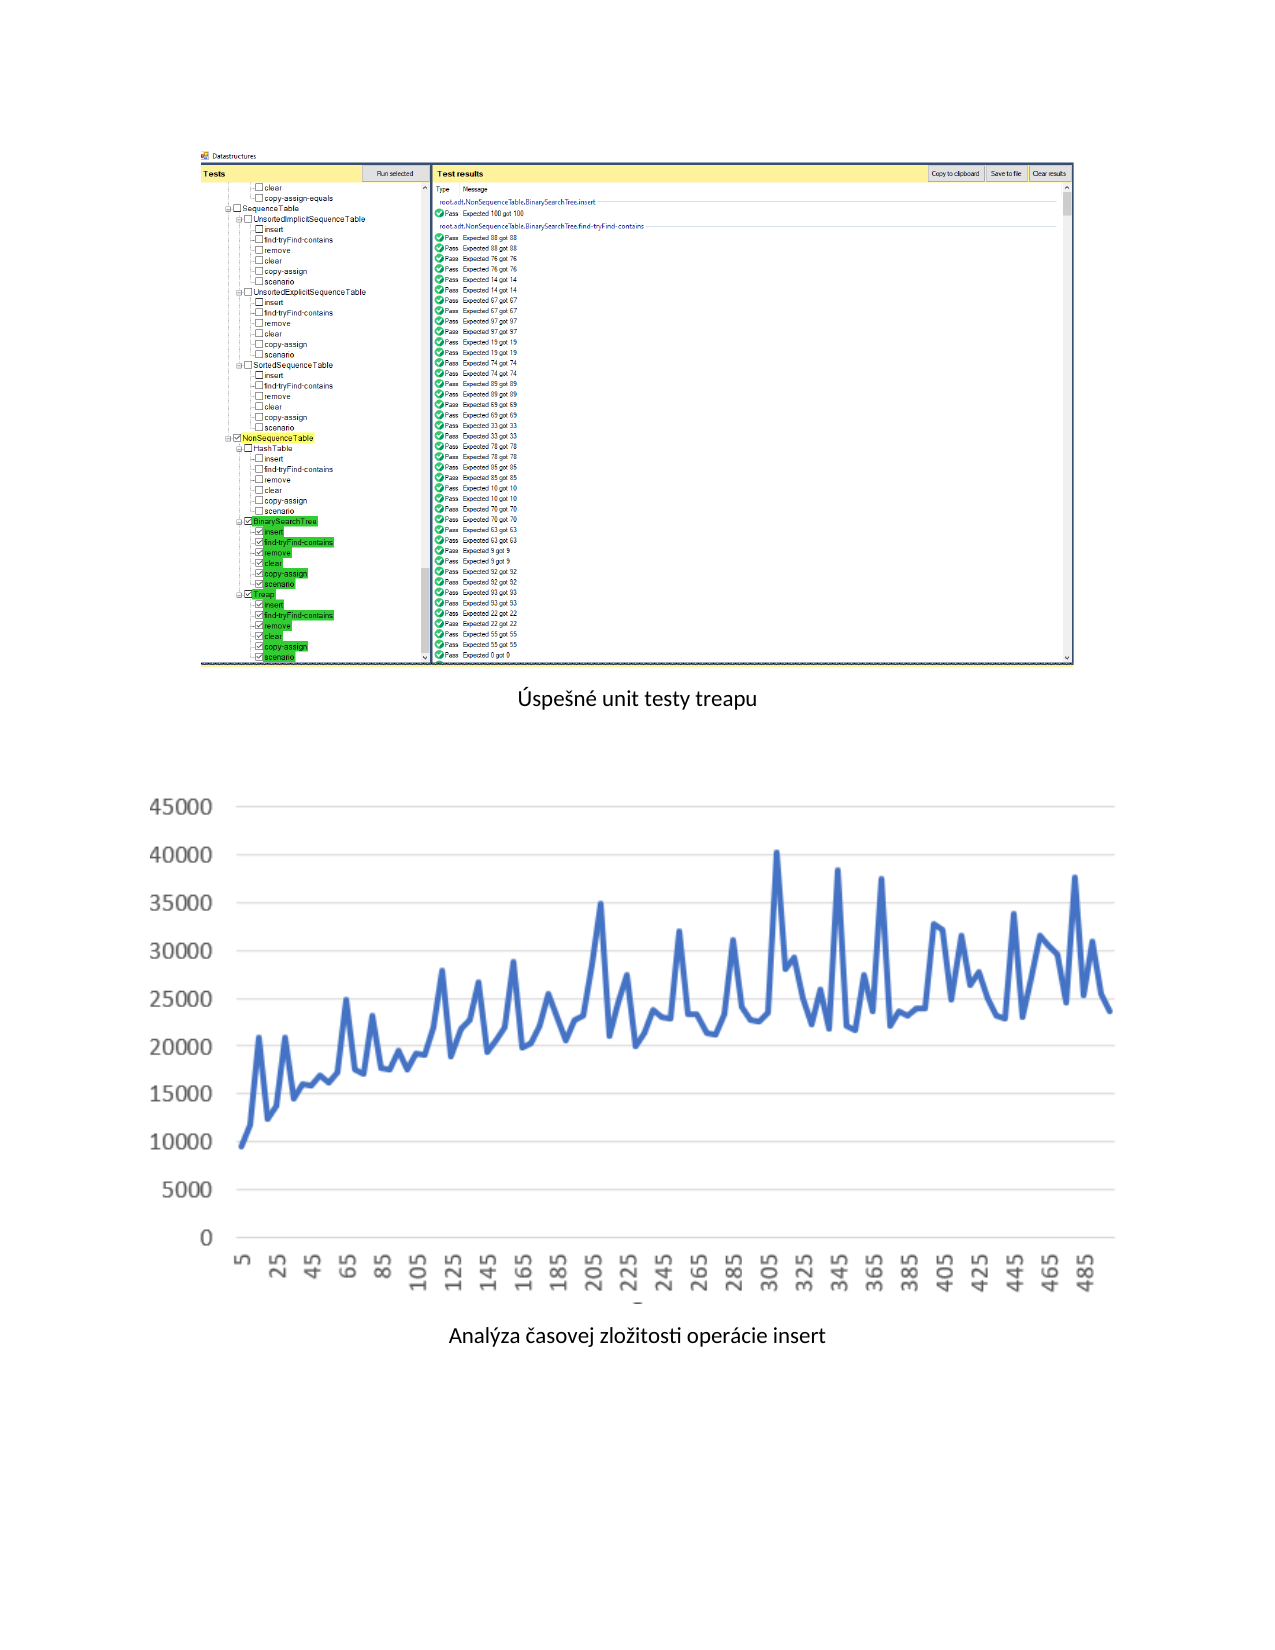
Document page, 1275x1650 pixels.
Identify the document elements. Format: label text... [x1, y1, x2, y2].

text Úspešné unit testy treapu [150, 684, 1125, 713]
text Analýza časovej zložitosti operácie insert [150, 1322, 1125, 1379]
